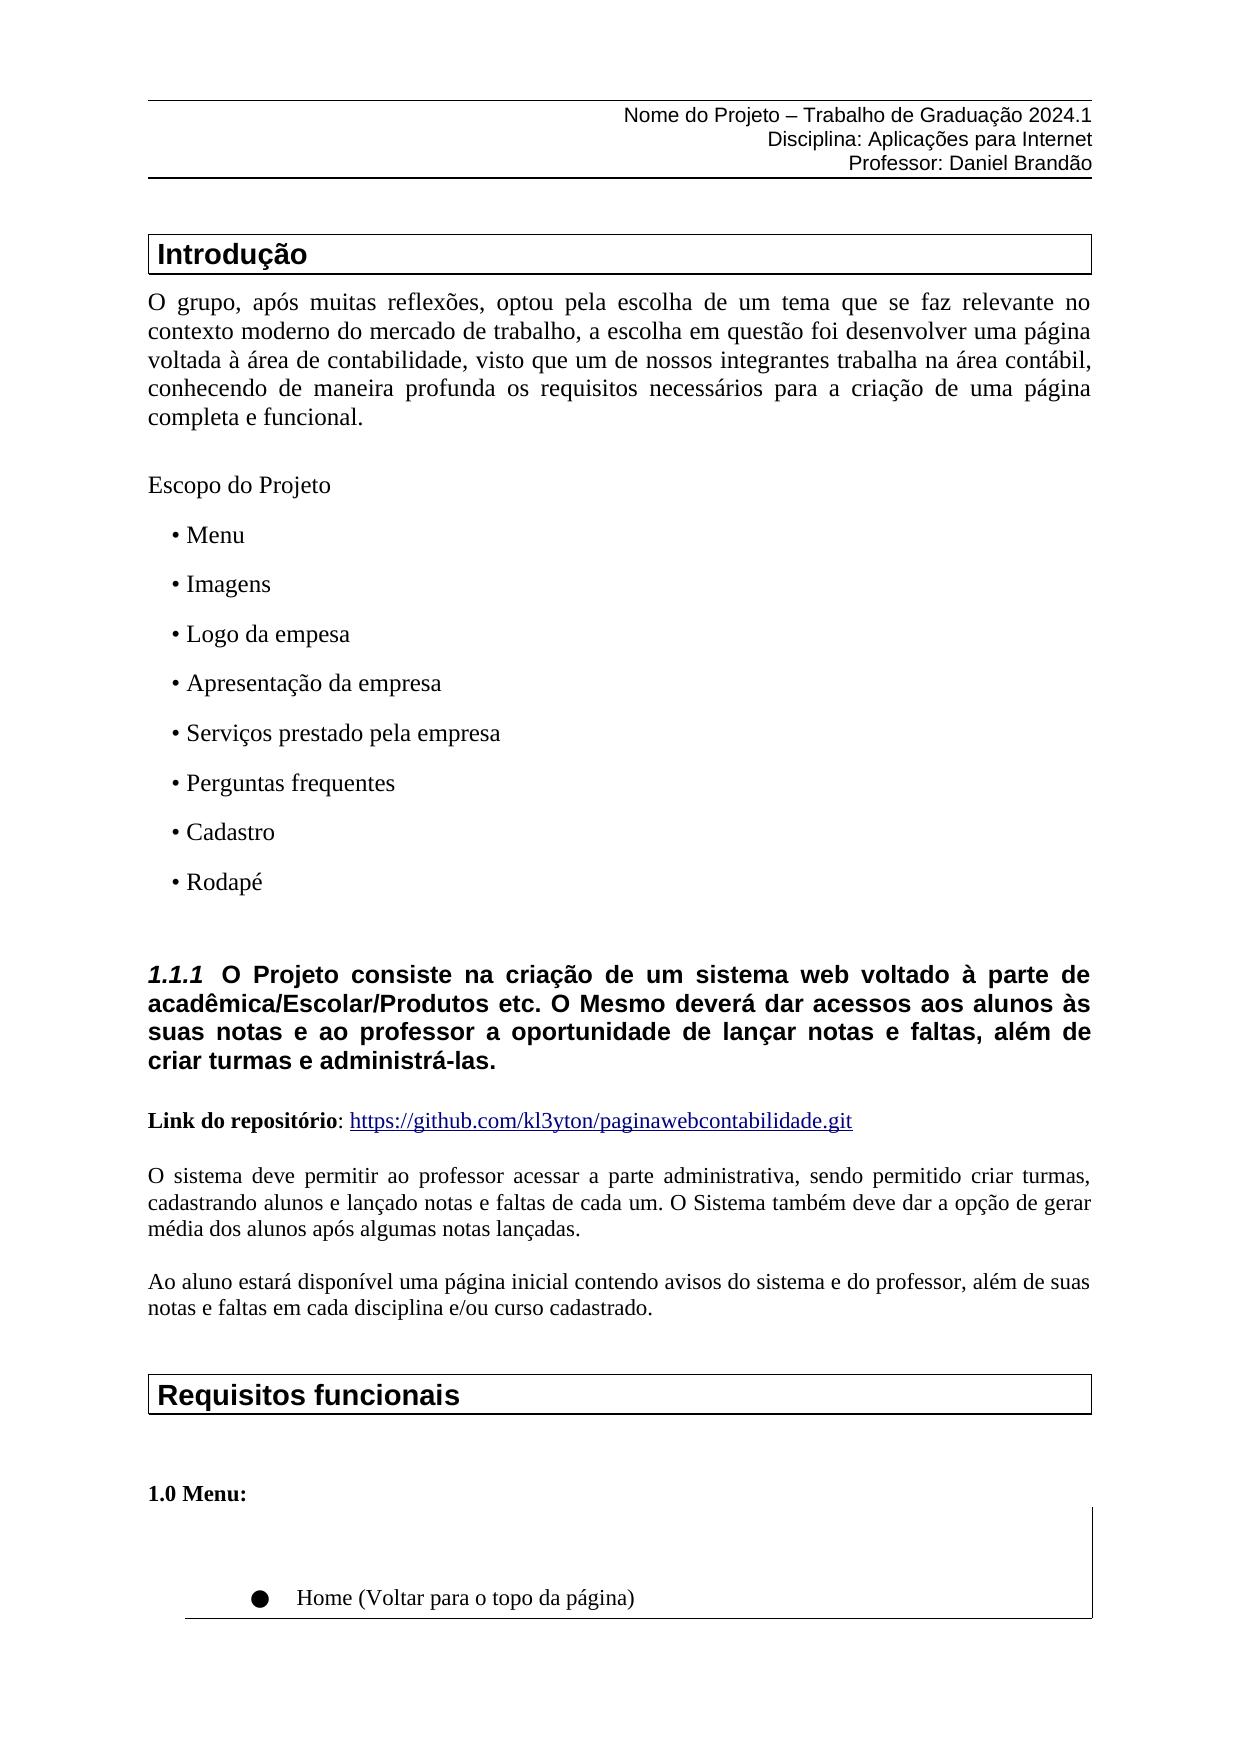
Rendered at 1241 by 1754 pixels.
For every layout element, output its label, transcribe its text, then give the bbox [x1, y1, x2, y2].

text • Cadastro [148, 817, 1092, 846]
text O sistema deve permitir ao professor acessar a parte administrativa, sendo permitido criar turmas, cadastrando alunos e lançado notas e faltas de cada um. O Sistema também deve dar a opção de gerar média dos alunos após algumas notas lançadas. [148, 1162, 1092, 1242]
subtitle Requisitos funcionais [149, 1375, 1091, 1413]
text • Perguntas frequentes [148, 768, 1092, 796]
subtitle Introdução [149, 235, 1091, 273]
text • Logo da empesa [148, 619, 1092, 648]
text • Imagens [148, 569, 1092, 598]
text • Apresentação da empresa [148, 668, 1092, 697]
text 1.0 Menu: [148, 1480, 1092, 1507]
list Home (Voltar para o topo da página) [185, 1507, 1092, 1618]
text O grupo, após muitas reflexões, optou pela escolha de um tema que se faz relevante no contexto moderno do mercado de trabalho, a escolha em questão foi desenvolver uma página voltada à área de contabilidade, visto que um de nossos integrantes trabalha na área contábil, conhecendo de maneira profunda os requisitos necessários para a criação de uma página completa e funcional. [148, 287, 1092, 431]
text Link do repositório: https://github.com/kl3yton/paginawebcontabilidade.git [148, 1107, 1092, 1134]
text • Menu [148, 520, 1092, 548]
text Escopo do Projeto [148, 470, 1092, 499]
text • Serviços prestado pela empresa [148, 718, 1092, 747]
text • Rodapé [148, 867, 1092, 896]
text Ao aluno estará disponível uma página inicial contendo avisos do sistema e do professor, além de suas notas e faltas em cada disciplina e/ou curso cadastrado. [148, 1268, 1092, 1321]
subtitle O Projeto consiste na criação de um sistema web voltado à parte de acadêmica/Escolar/Produtos etc. O Mesmo deverá dar acessos aos alunos às suas notas e ao professor a oportunidade de lançar notas e faltas, além de criar turmas e administrá-las. [148, 960, 1092, 1075]
